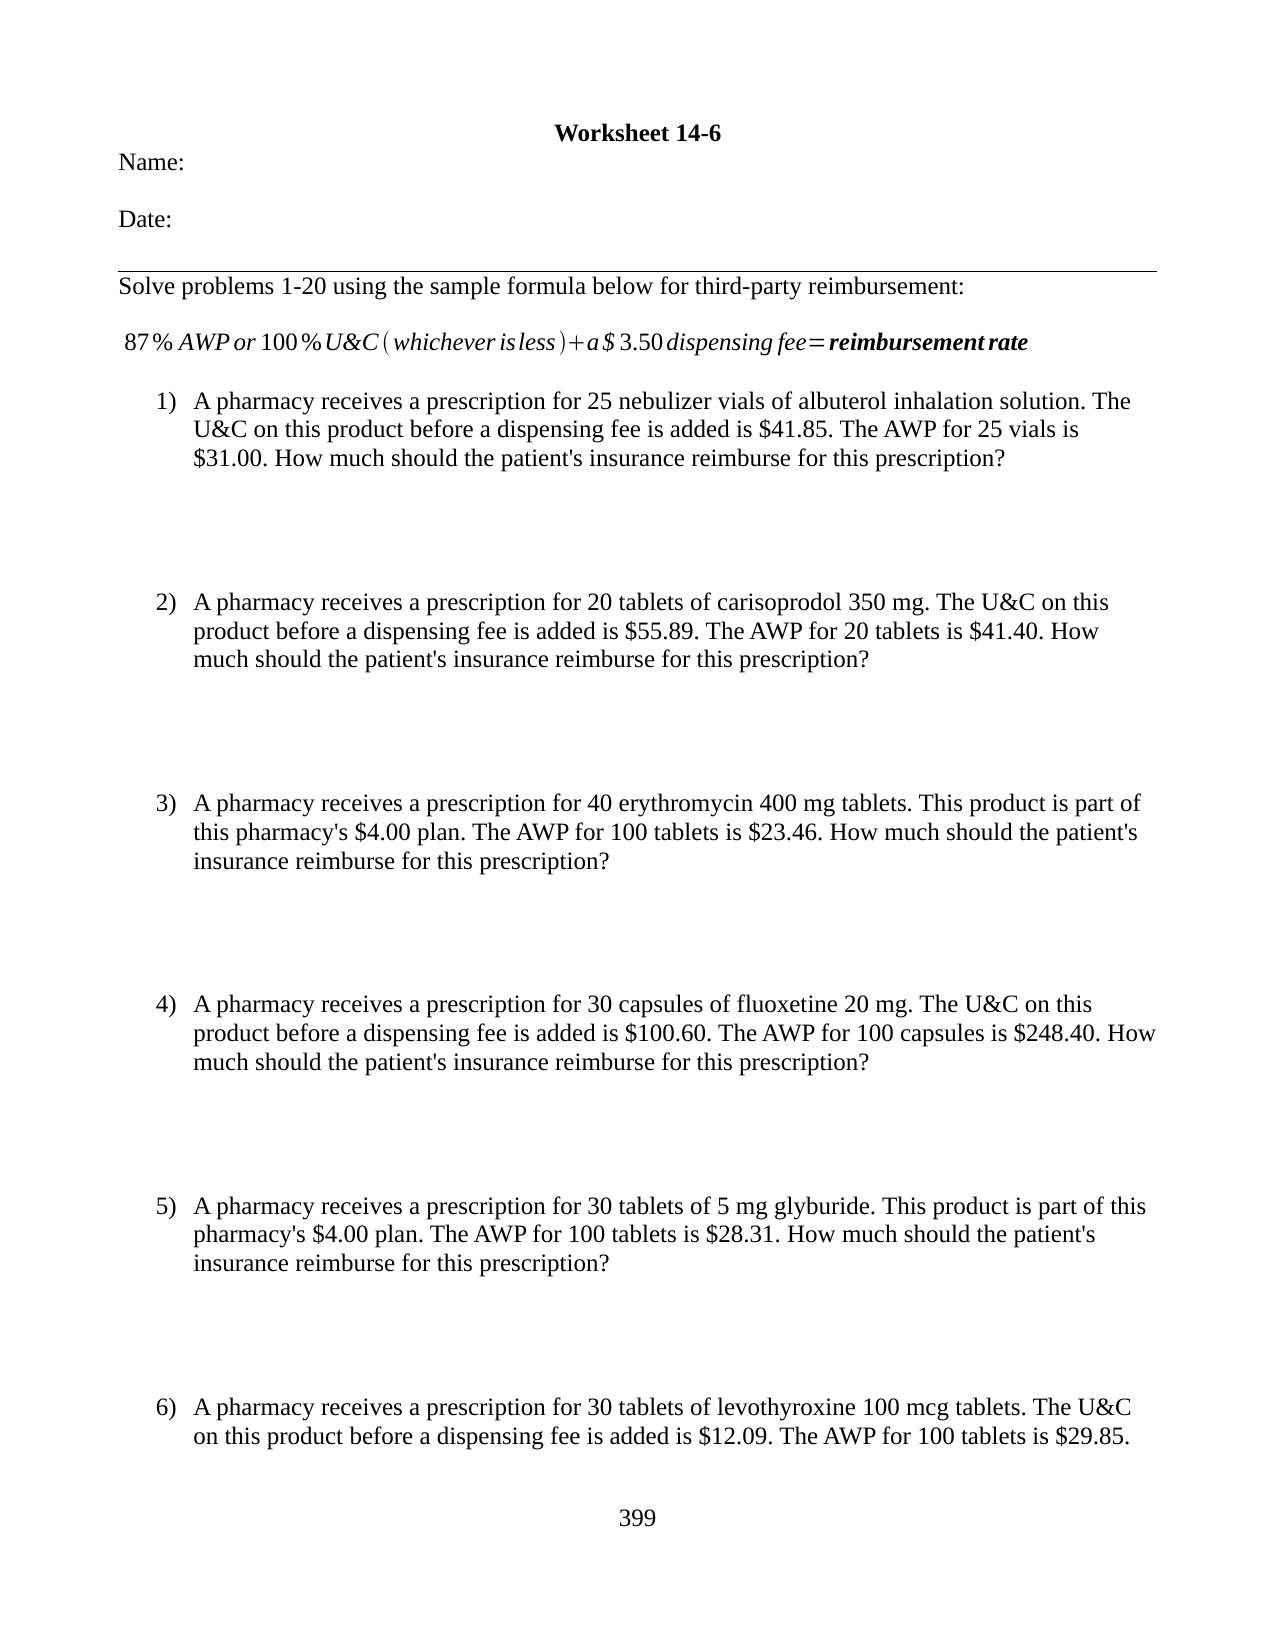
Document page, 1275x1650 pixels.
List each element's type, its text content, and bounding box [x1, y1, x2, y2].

list A pharmacy receives a prescription for 20 tablets of carisoprodol 350 mg. The U&C on this product before a dispensing fee is added is $55.89. The AWP for 20 tablets is $41.40. How much should the patient's insurance reimburse for this prescription? [156, 587, 1157, 673]
list A pharmacy receives a prescription for 30 tablets of 5 mg glyburide. This product is part of this pharmacy's $4.00 plan. The AWP for 100 tablets is $28.31. How much should the patient's insurance reimburse for this prescription? [156, 1191, 1157, 1277]
list A pharmacy receives a prescription for 30 capsules of fluoxetine 20 mg. The U&C on this product before a dispensing fee is added is $100.60. The AWP for 100 capsules is $248.40. How much should the patient's insurance reimburse for this prescription? [156, 989, 1157, 1076]
text Name: [118, 147, 1157, 176]
text Solve problems 1-20 using the sample formula below for third-party reimbursement: [118, 272, 1157, 299]
text Date: [118, 204, 1157, 233]
list A pharmacy receives a prescription for 40 erythromycin 400 mg tablets. This product is part of this pharmacy's $4.00 plan. The AWP for 100 tablets is $23.46. How much should the patient's insurance reimburse for this prescription? [156, 788, 1157, 874]
list A pharmacy receives a prescription for 25 nebulizer vials of albuterol inhalation solution. The U&C on this product before a dispensing fee is added is $41.85. The AWP for 25 vials is $31.00. How much should the patient's insurance reimburse for this prescription? [156, 386, 1157, 472]
list A pharmacy receives a prescription for 30 tablets of levothyroxine 100 mcg tablets. The U&C on this product before a dispensing fee is added is $12.09. The AWP for 100 tablets is $29.85. [156, 1392, 1157, 1449]
text Worksheet 14-6 [118, 118, 1157, 147]
